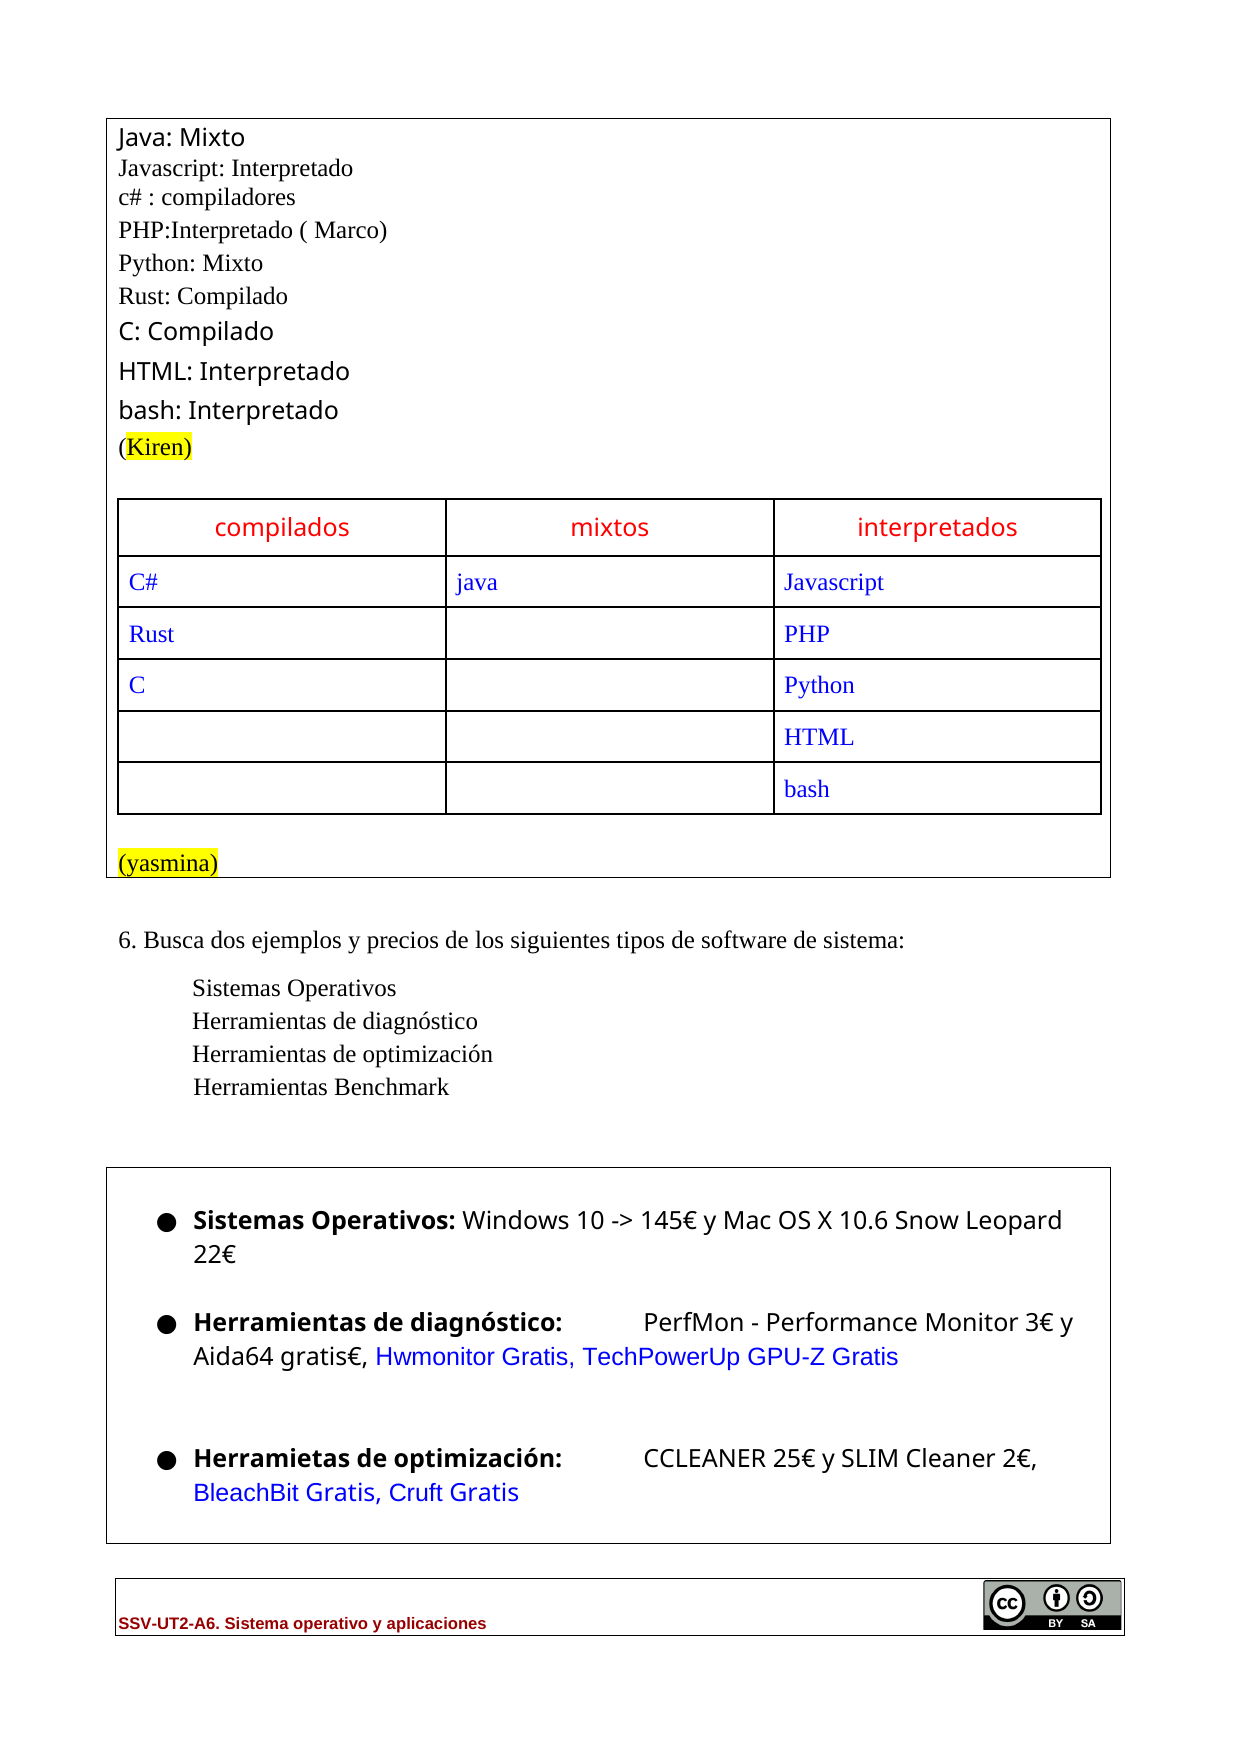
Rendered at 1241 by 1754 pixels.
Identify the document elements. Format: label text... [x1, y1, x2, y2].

table_cell Rust [119, 608, 445, 658]
table_cell HTML [775, 712, 1100, 761]
table_header interpretados [775, 500, 1100, 554]
table_cell Python [775, 660, 1100, 709]
table_cell [119, 712, 445, 761]
text Herramientas Benchmark [118, 1072, 1122, 1101]
table_header Sistemas Operativos: Windows 10 -> 145€ y Mac OS X 10.6 Snow Leopard 22€ Herramientas de diagnóstico: PerfMon - Performance Monitor 3€ y Aida64 gratis€, Hwmonitor Gratis, TechPowerUp GPU-Z Gratis Herramietas de optimización: CCLEANER 25€ y SLIM Cleaner 2€, BleachBit Gratis, Cruft Gratis Herramientas Benchmark: Alexa gratis€ y Google Treends gratis€, google trends Gratis, Screaming Fro hay una versión gratis, y otra de pago con el valor de 131€ por año (Kiren) (yasmina) [107, 1168, 1110, 1543]
table_header Java: Mixto Javascript: Interpretado c# : compiladores PHP:Interpretado ( Marco) Python: Mixto Rust: Compilado C: Compilado HTML: Interpretado bash: Interpretado (Kiren) (yasmina) [107, 119, 1110, 877]
table_cell Javascript [775, 557, 1100, 606]
text 6. Busca dos ejemplos y precios de los siguientes tipos de software de sistema: [118, 925, 1122, 954]
table_cell [447, 660, 773, 709]
table_cell [447, 608, 773, 658]
table_cell PHP [775, 608, 1100, 658]
table_cell [119, 763, 445, 813]
picture [983, 1580, 1122, 1630]
list Sistemas Operativos [162, 973, 1122, 1002]
table_header compilados [119, 500, 445, 554]
table_cell [447, 763, 773, 813]
table_cell C# [119, 557, 445, 606]
table_cell bash [775, 763, 1100, 813]
list Herramientas de diagnóstico [162, 1006, 1122, 1035]
table_cell C [119, 660, 445, 709]
list Herramientas de optimización [162, 1039, 1122, 1068]
table_cell [447, 712, 773, 761]
table_header mixtos [447, 500, 773, 554]
table_cell java [447, 557, 773, 606]
